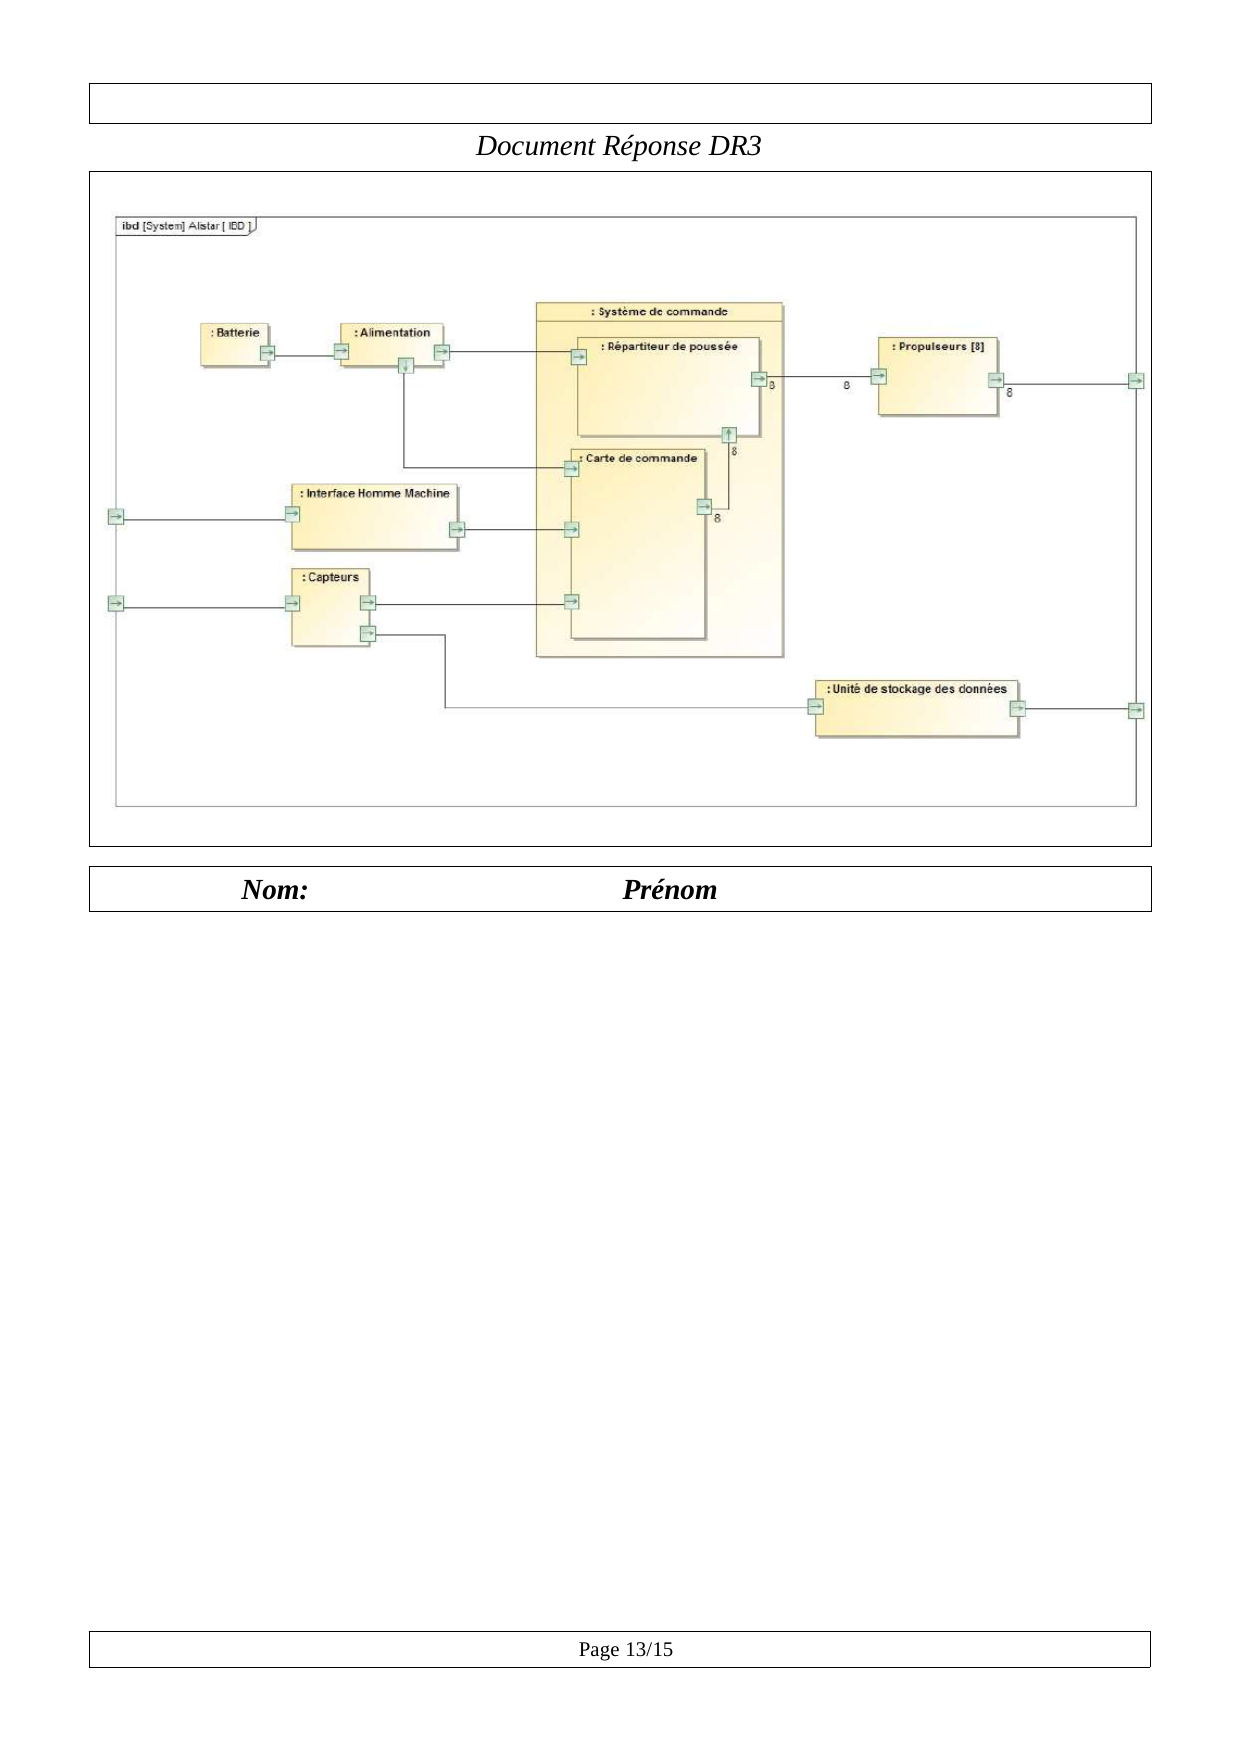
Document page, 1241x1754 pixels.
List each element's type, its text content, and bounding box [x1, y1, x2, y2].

table_header [90, 172, 1151, 846]
text Document Réponse DR3 [89, 128, 1151, 161]
table_header Nom: Prénom [90, 867, 1151, 911]
